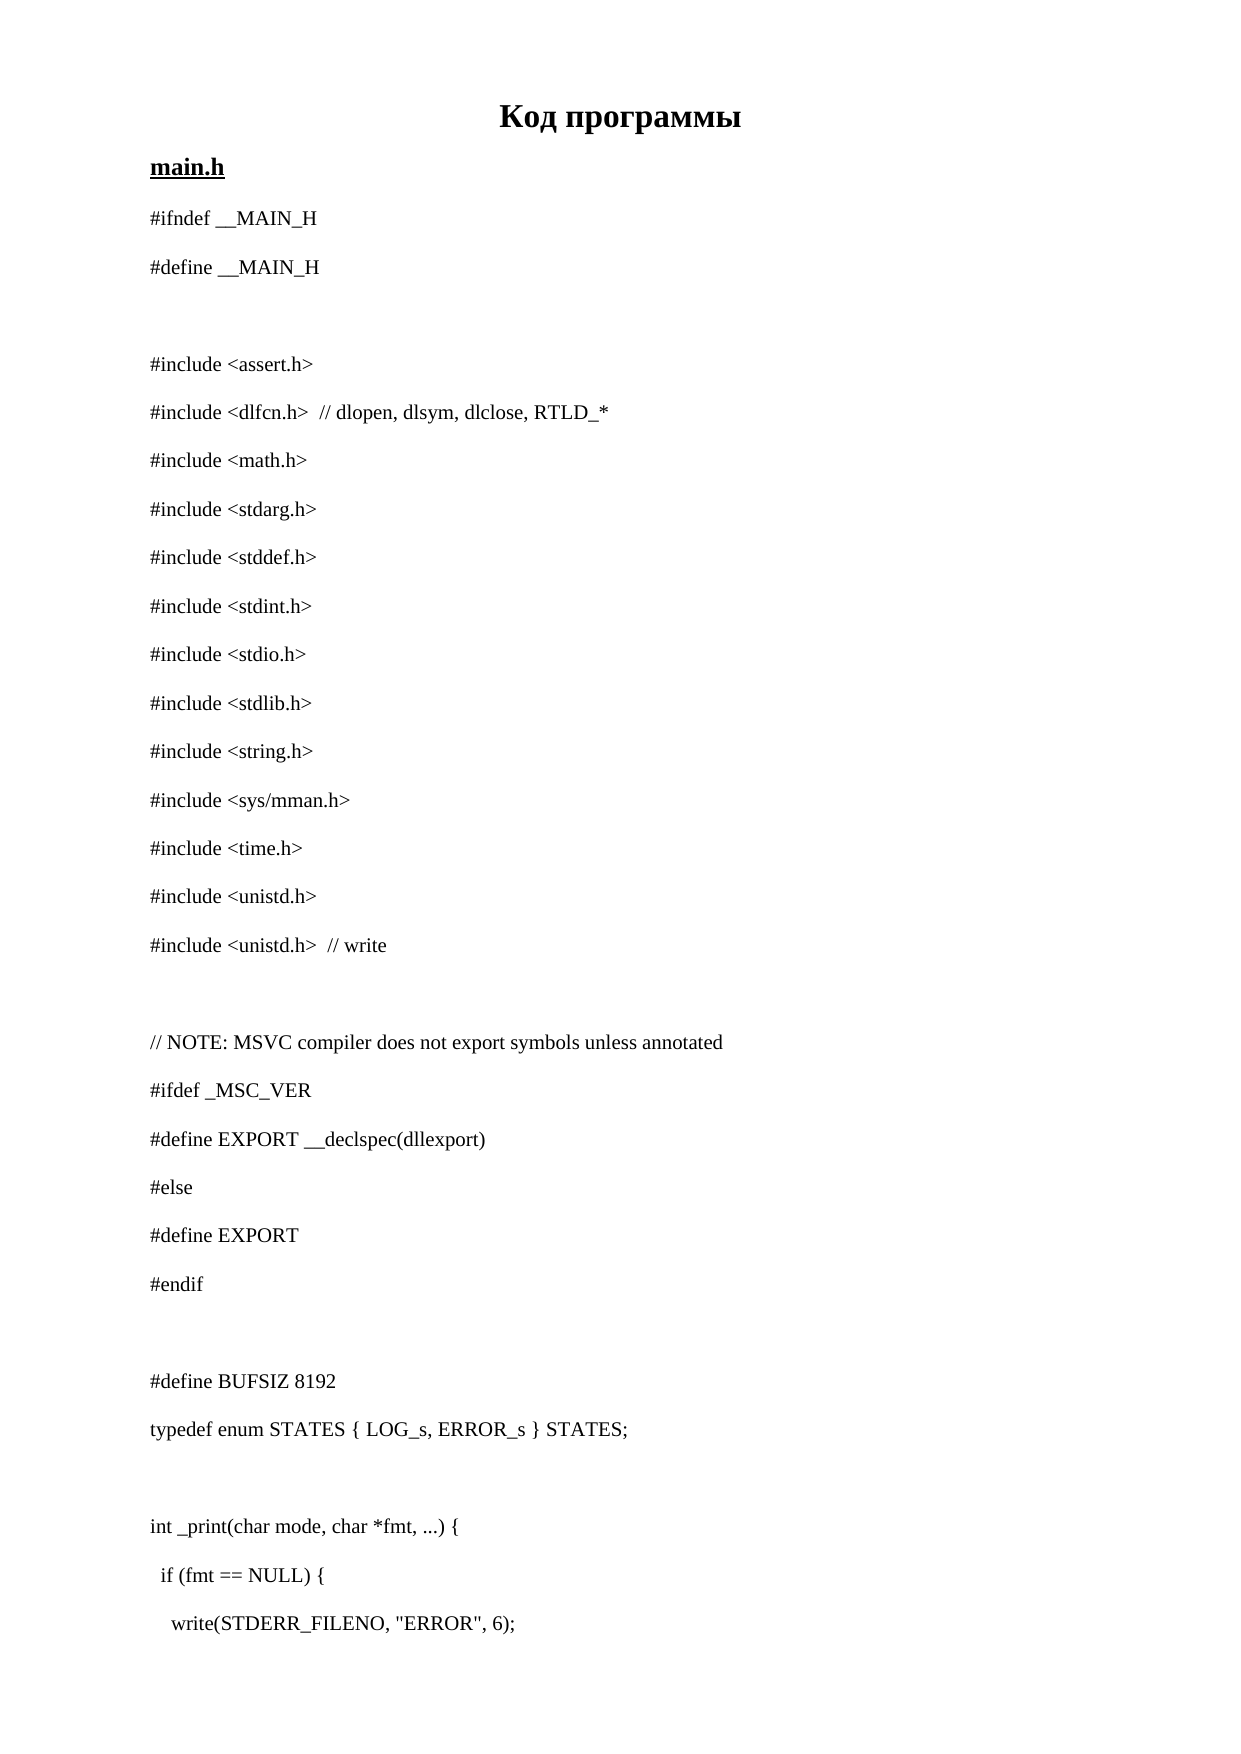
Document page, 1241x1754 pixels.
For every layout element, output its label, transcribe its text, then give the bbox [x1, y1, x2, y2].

text typedef enum STATES { LOG_s, ERROR_s } STATES; [150, 1417, 1147, 1441]
text #include <assert.h> [150, 352, 1147, 376]
text #define EXPORT [150, 1223, 1147, 1247]
text #include <stdint.h> [150, 594, 1147, 618]
text #include <unistd.h> [150, 884, 1147, 908]
text main.h [150, 152, 1147, 181]
text #define __MAIN_H [150, 255, 1147, 279]
text #else [150, 1175, 1147, 1199]
text #ifndef __MAIN_H [150, 206, 1147, 230]
text #define EXPORT __declspec(dllexport) [150, 1127, 1147, 1151]
text #include <stddef.h> [150, 545, 1147, 569]
text #include <unistd.h> // write [150, 933, 1147, 957]
text #include <string.h> [150, 739, 1147, 763]
text write(STDERR_FILENO, "ERROR", 6); [150, 1611, 1147, 1635]
text if (fmt == NULL) { [150, 1562, 1147, 1587]
text #include <stdio.h> [150, 642, 1147, 666]
text #include <dlfcn.h> // dlopen, dlsym, dlclose, RTLD_* [150, 400, 1147, 424]
text #endif [150, 1272, 1147, 1296]
text #define BUFSIZ 8192 [150, 1369, 1147, 1393]
text int _print(char mode, char *fmt, ...) { [150, 1514, 1147, 1538]
text #include <sys/mman.h> [150, 787, 1147, 812]
text Код программы [93, 96, 1147, 134]
text #include <stdarg.h> [150, 497, 1147, 521]
text // NOTE: MSVC compiler does not export symbols unless annotated [150, 1030, 1147, 1054]
text #include <stdlib.h> [150, 691, 1147, 715]
text #include <time.h> [150, 836, 1147, 860]
text #include <math.h> [150, 448, 1147, 472]
text #ifdef _MSC_VER [150, 1078, 1147, 1102]
